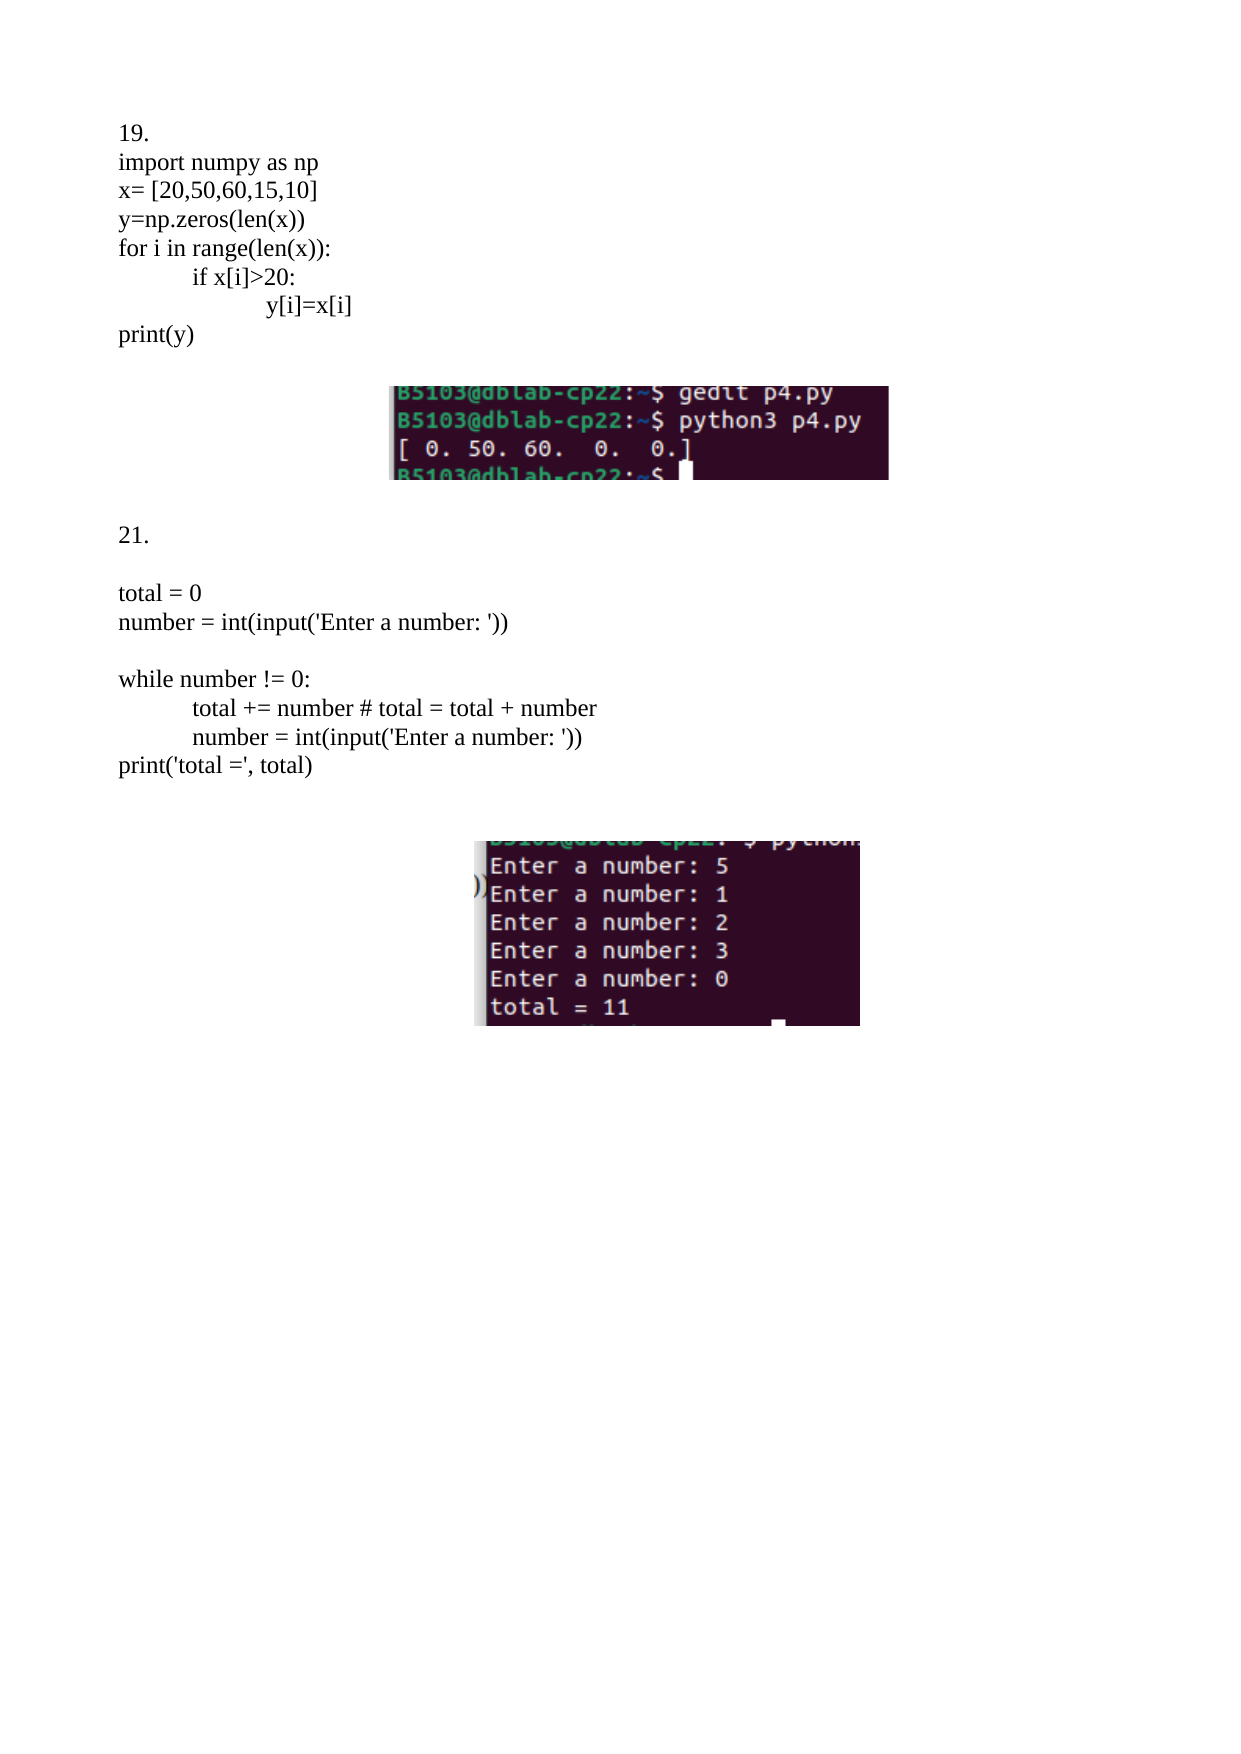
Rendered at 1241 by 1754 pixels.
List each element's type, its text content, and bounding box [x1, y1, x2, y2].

text x= [20,50,60,15,10] [118, 176, 1122, 204]
text y=np.zeros(len(x)) [118, 204, 1122, 233]
text 21. [118, 521, 1122, 549]
text 19. [118, 118, 1122, 147]
text total += number # total = total + number [118, 693, 1122, 722]
text while number != 0: [118, 664, 1122, 693]
text print(y) [118, 319, 1122, 348]
picture [388, 386, 889, 480]
text y[i]=x[i] [118, 291, 1122, 319]
text number = int(input('Enter a number: ')) [118, 722, 1122, 751]
text number = int(input('Enter a number: ')) [118, 607, 1122, 636]
picture [474, 841, 860, 1026]
text for i in range(len(x)): [118, 233, 1122, 262]
text import numpy as np [118, 147, 1122, 176]
text print('total =', total) [118, 751, 1122, 779]
text if x[i]>20: [118, 262, 1122, 291]
text total = 0 [118, 578, 1122, 607]
